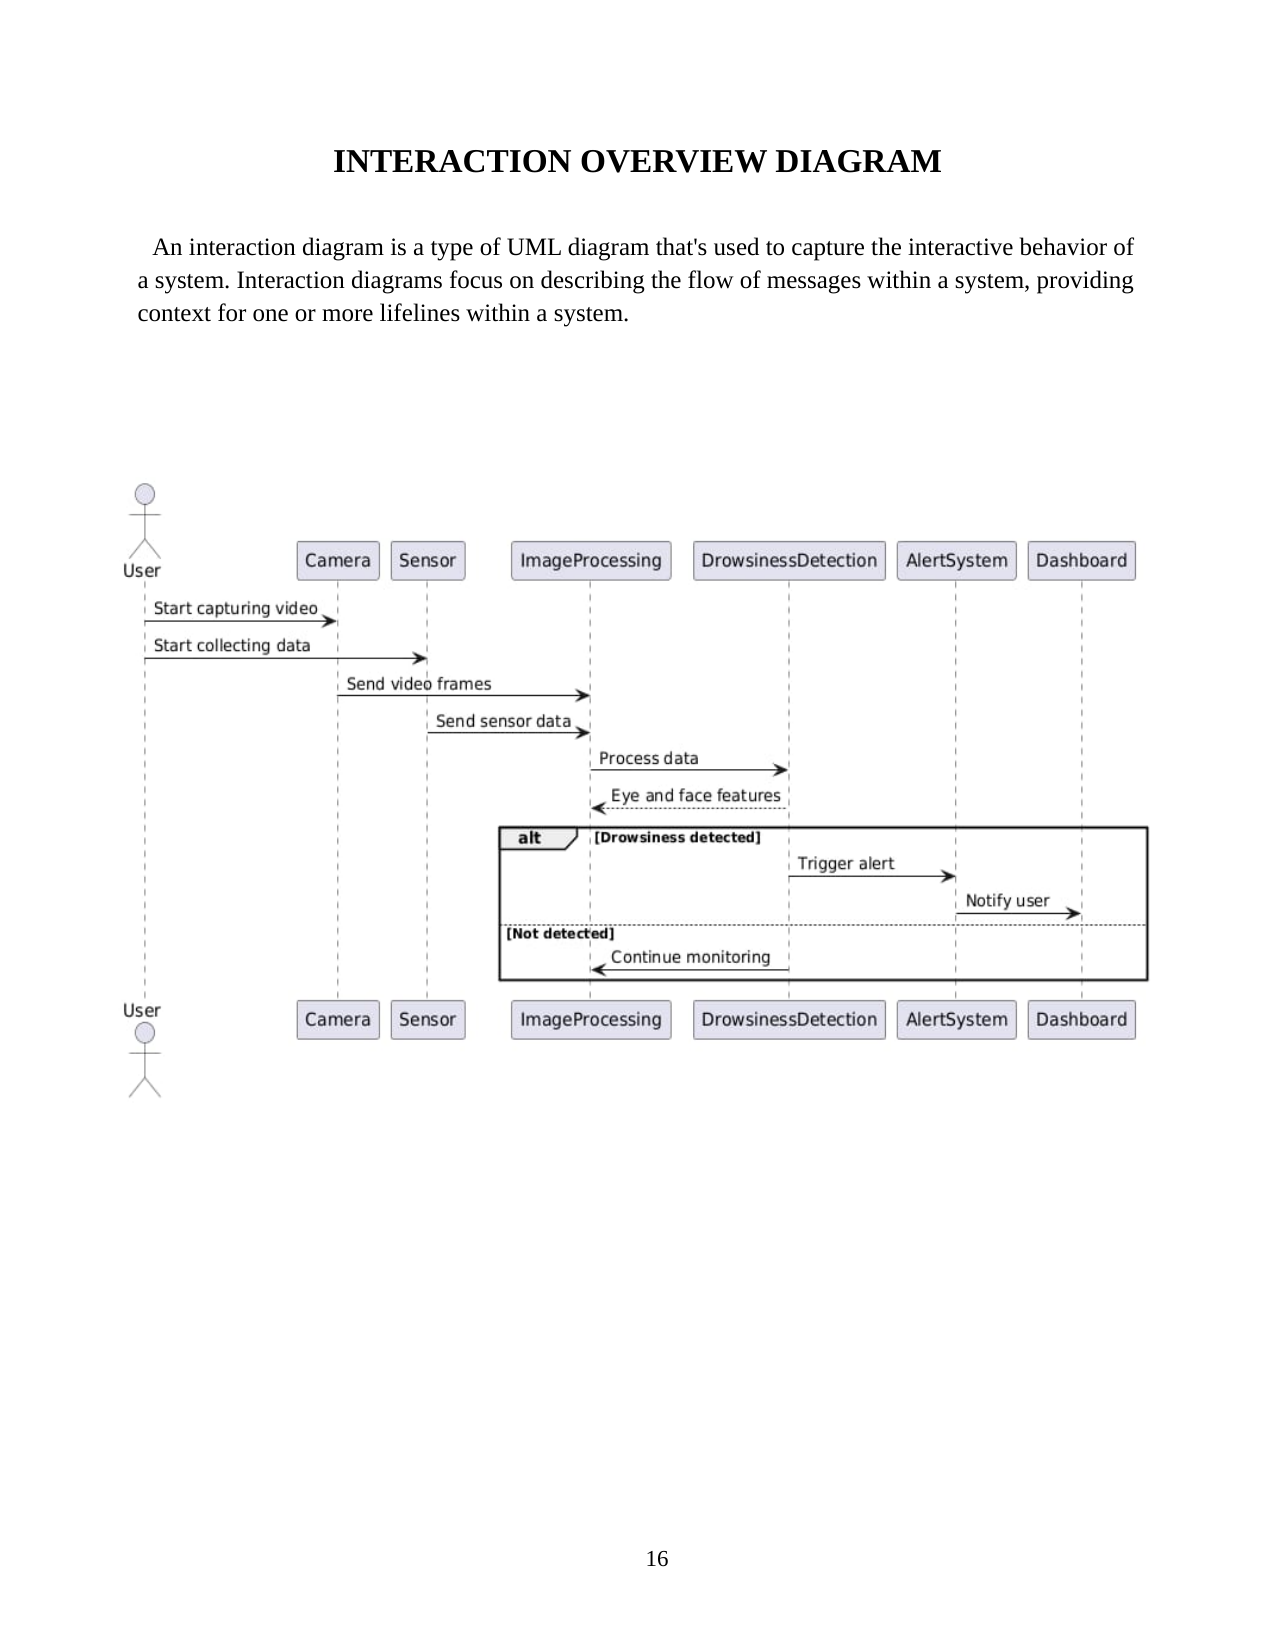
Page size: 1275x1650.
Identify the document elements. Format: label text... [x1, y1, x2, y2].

picture [117, 477, 1154, 1104]
text INTERACTION OVERVIEW DIAGRAM [78, 142, 1197, 180]
text An interaction diagram is a type of UML diagram that's used to capture the interactive behavior of a system. Interaction diagrams focus on describing the flow of messages within a system, providing context for one or more lifelines within a system. [137, 232, 1138, 327]
